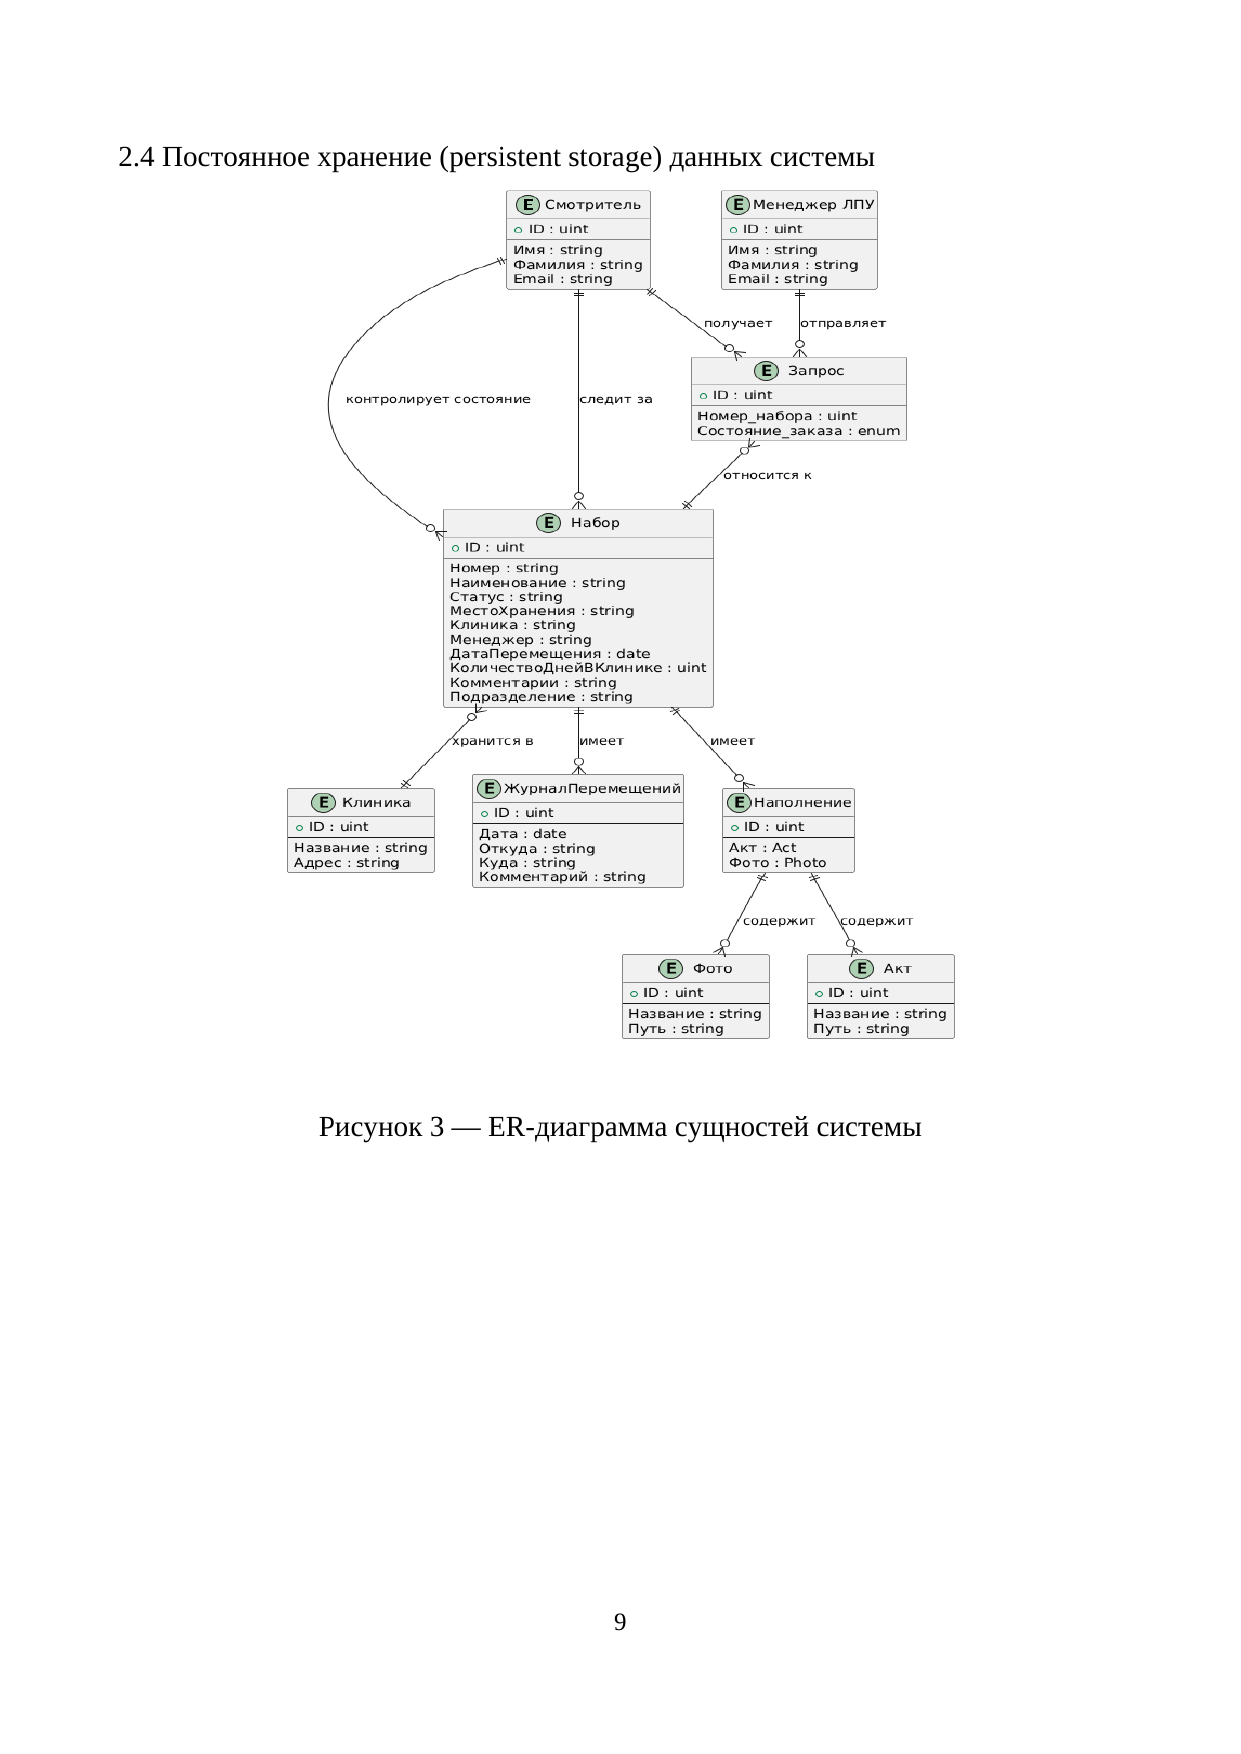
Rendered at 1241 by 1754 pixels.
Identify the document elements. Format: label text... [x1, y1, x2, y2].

text Рисунок 3 — ER-диаграмма сущностей системы [118, 1109, 1122, 1143]
subtitle 2.4 Постоянное хранение (persistent storage) данных системы [118, 139, 1122, 172]
picture [280, 185, 961, 1043]
